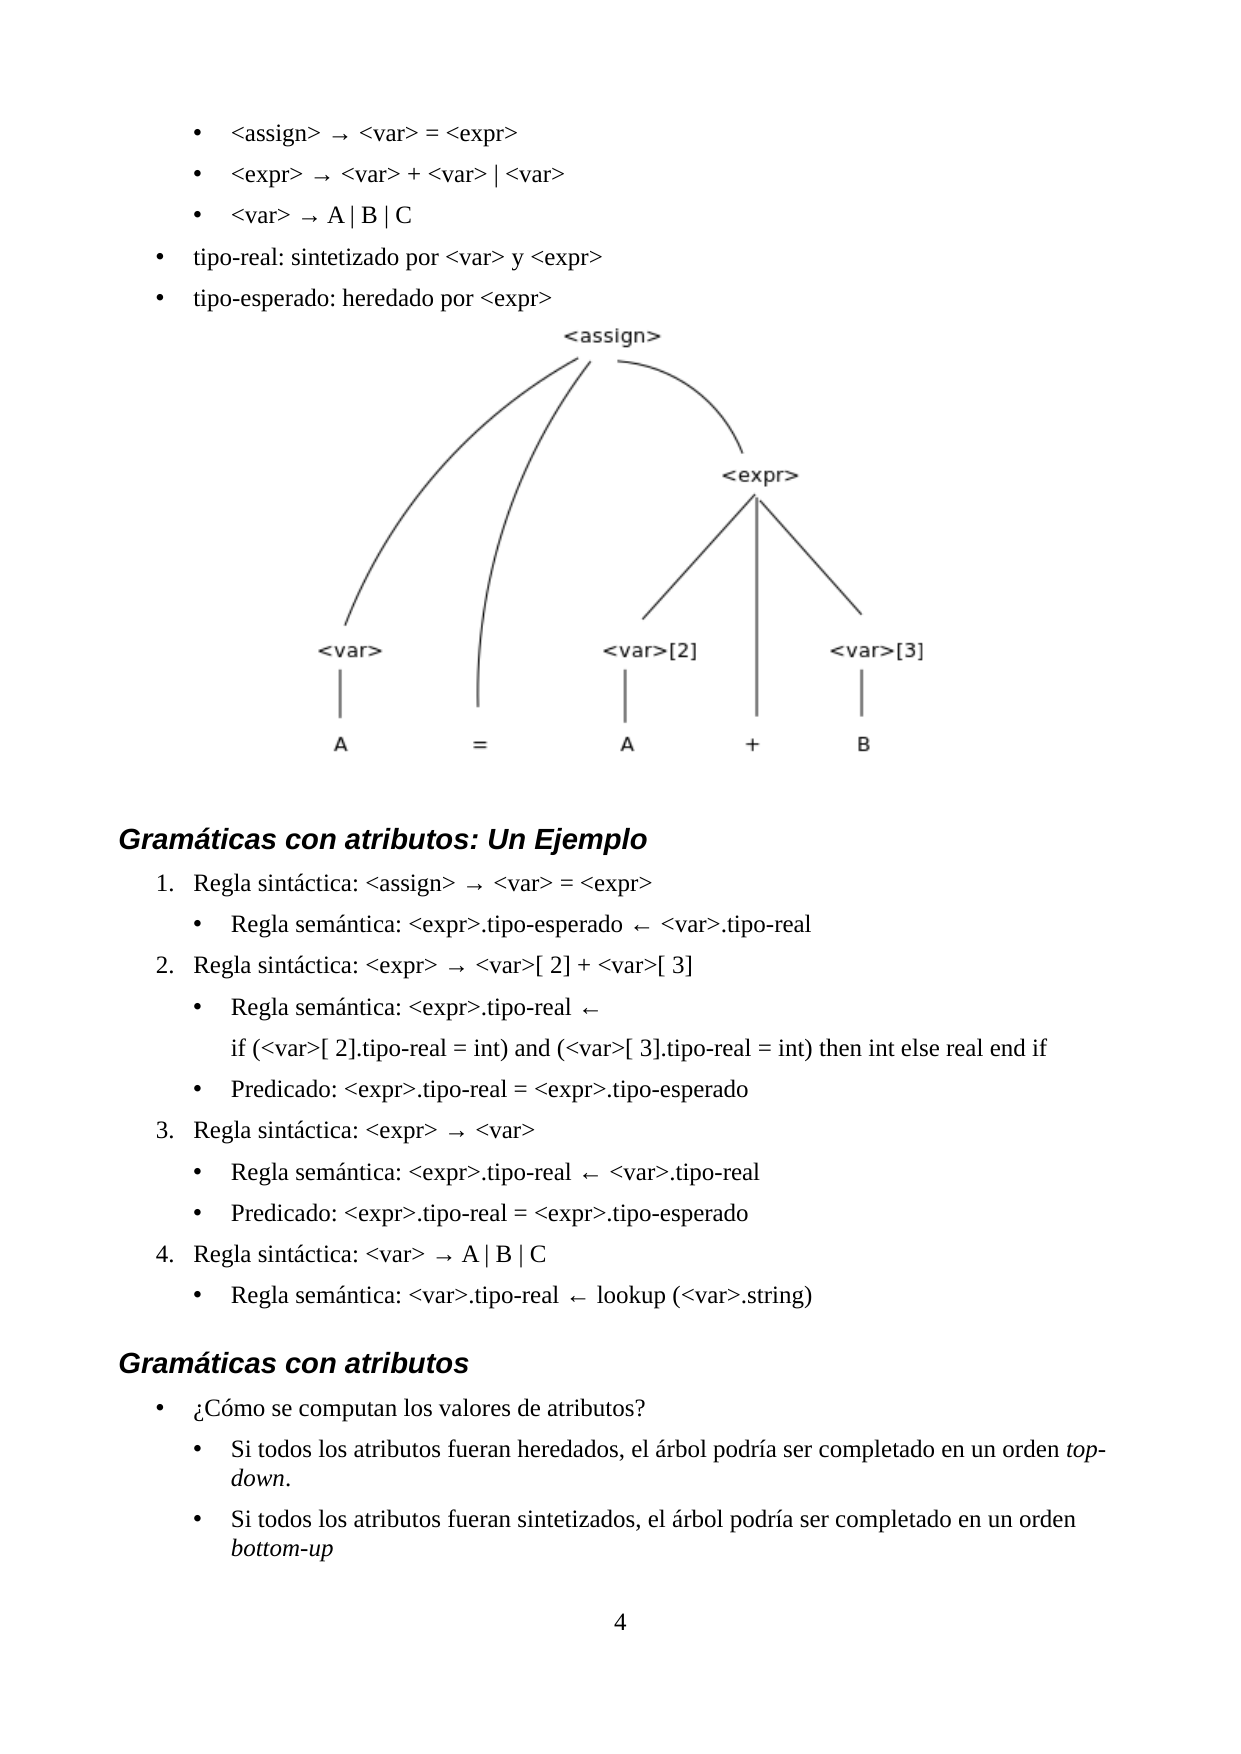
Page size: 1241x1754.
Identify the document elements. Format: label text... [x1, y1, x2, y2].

list Regla sintáctica: <expr> → <var> [156, 1115, 1122, 1144]
subtitle Gramáticas con atributos: Un Ejemplo [118, 822, 1122, 855]
list <assign> → <var> = <expr> [193, 118, 1122, 147]
subtitle Gramáticas con atributos [118, 1347, 1122, 1380]
list if (<var>[ 2].tipo-real = int) and (<var>[ 3].tipo-real = int) then int else real end if [193, 1033, 1122, 1062]
list tipo-real: sintetizado por <var> y <expr> [156, 242, 1122, 271]
list Si todos los atributos fueran sintetizados, el árbol podría ser completado en un orden bottom-up [193, 1504, 1122, 1561]
list Regla sintáctica: <assign> → <var> = <expr> [156, 868, 1122, 897]
list <var> → A | B | C [193, 201, 1122, 229]
list Regla semántica: <expr>.tipo-real ← [193, 992, 1122, 1020]
list Predicado: <expr>.tipo-real = <expr>.tipo-esperado [193, 1074, 1122, 1103]
list <expr> → <var> + <var> | <var> [193, 159, 1122, 188]
list Regla semántica: <expr>.tipo-esperado ← <var>.tipo-real [193, 909, 1122, 938]
list Regla semántica: <expr>.tipo-real ← <var>.tipo-real [193, 1157, 1122, 1185]
list ¿Cómo se computan los valores de atributos? [156, 1393, 1122, 1421]
list Regla sintáctica: <var> → A | B | C [156, 1239, 1122, 1268]
list Regla semántica: <var>.tipo-real ← lookup (<var>.string) [193, 1280, 1122, 1309]
list tipo-esperado: heredado por <expr> [156, 283, 1122, 312]
list Regla sintáctica: <expr> → <var>[ 2] + <var>[ 3] [156, 950, 1122, 979]
list Si todos los atributos fueran heredados, el árbol podría ser completado en un orden top-down. [193, 1434, 1122, 1491]
list Predicado: <expr>.tipo-real = <expr>.tipo-esperado [193, 1198, 1122, 1227]
